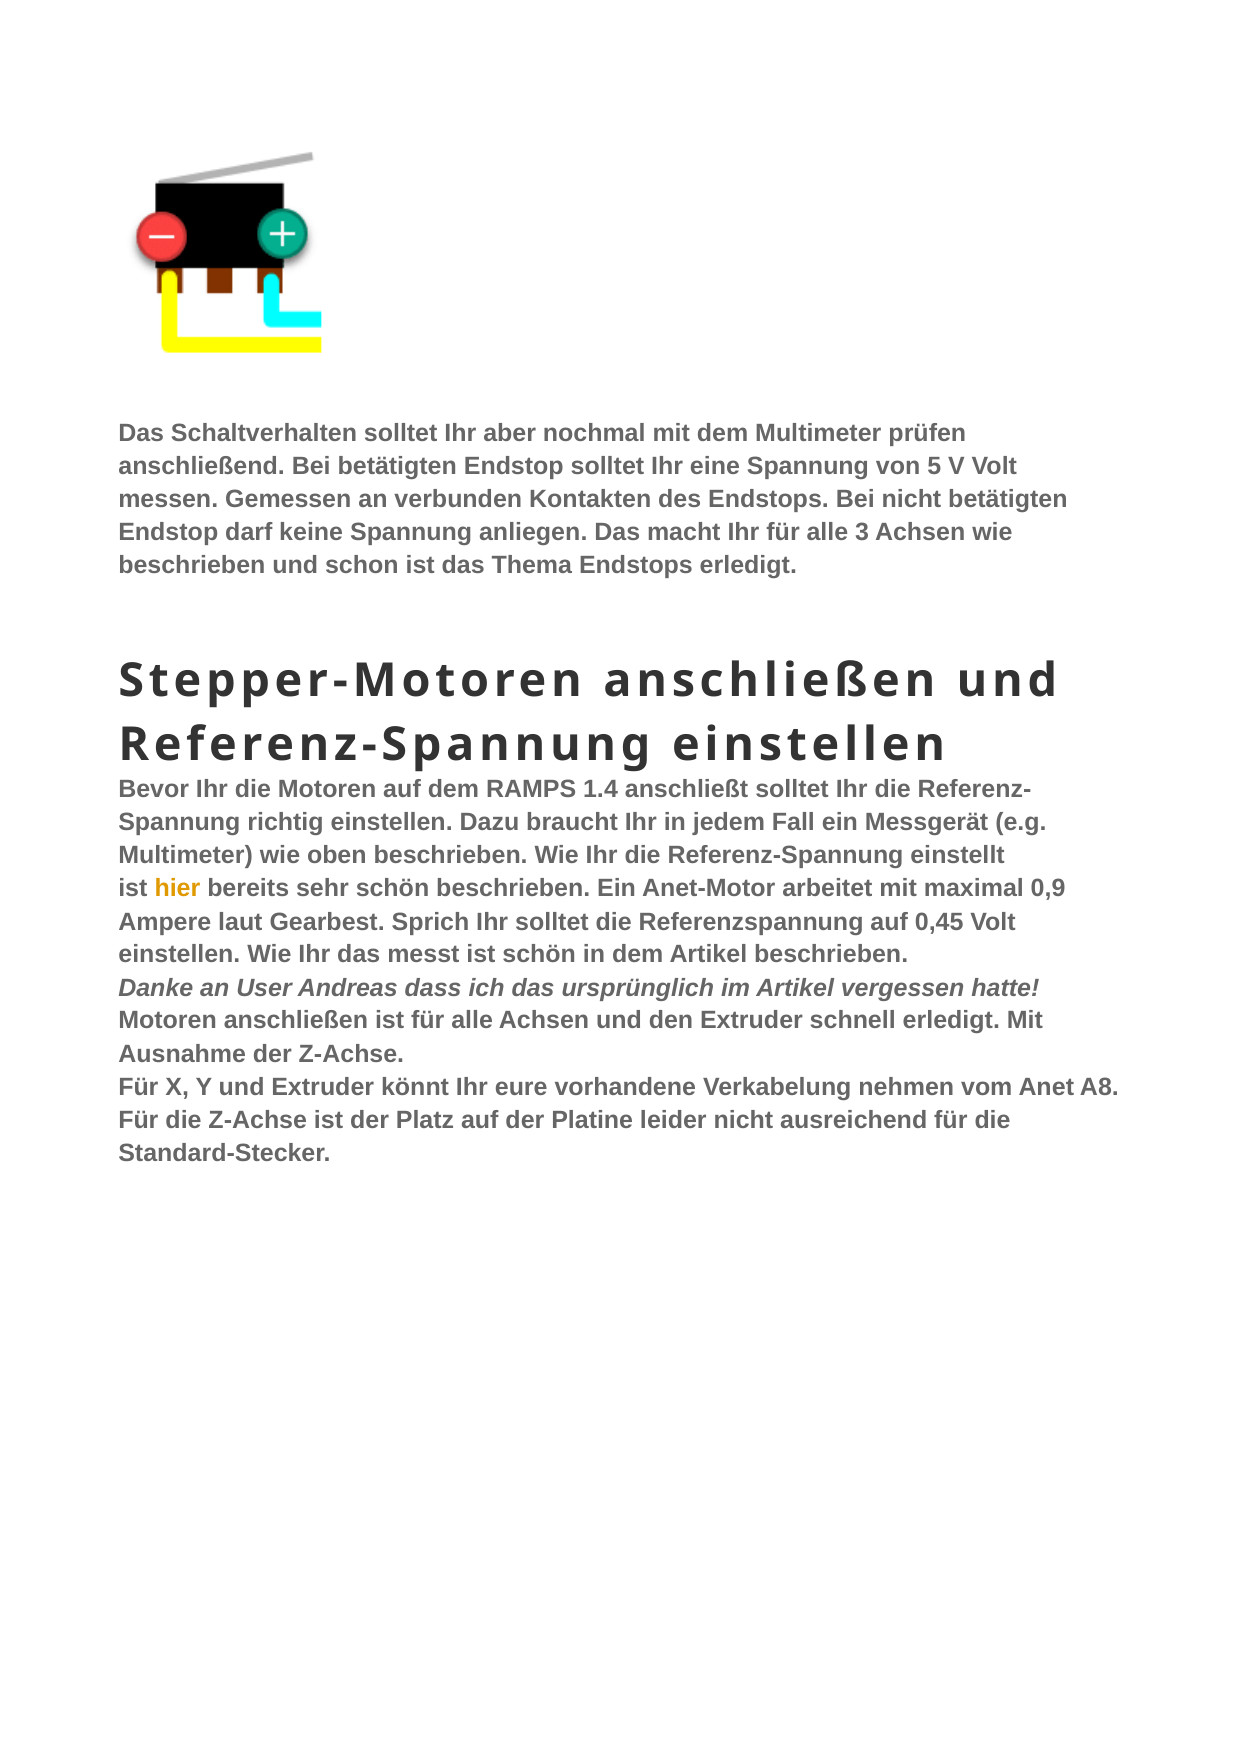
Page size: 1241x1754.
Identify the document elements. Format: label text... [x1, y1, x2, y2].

text Für X, Y und Extruder könnt Ihr eure vorhandene Verkabelung nehmen vom Anet A8. Für die Z-Achse ist der Platz auf der Platine leider nicht ausreichend für die Standard-Stecker. [118, 1072, 1122, 1166]
text Das Schaltverhalten solltet Ihr aber nochmal mit dem Multimeter prüfen anschließend. Bei betätigten Endstop solltet Ihr eine Spannung von 5 V Volt messen. Gemessen an verbunden Kontakten des Endstops. Bei nicht betätigten Endstop darf keine Spannung anliegen. Das macht Ihr für alle 3 Achsen wie beschrieben und schon ist das Thema Endstops erledigt. [118, 418, 1122, 578]
text Bevor Ihr die Motoren auf dem RAMPS 1.4 anschließt solltet Ihr die Referenz-Spannung richtig einstellen. Dazu braucht Ihr in jedem Fall ein Messgerät (e.g. Multimeter) wie oben beschrieben. Wie Ihr die Referenz-Spannung einstellt ist hier bereits sehr schön beschrieben. Ein Anet-Motor arbeitet mit maximal 0,9 Ampere laut Gearbest. Sprich Ihr solltet die Referenzspannung auf 0,45 Volt einstellen. Wie Ihr das messt ist schön in dem Artikel beschrieben. [118, 774, 1122, 968]
text Motoren anschließen ist für alle Achsen und den Extruder schnell erledigt. Mit Ausnahme der Z-Achse. [118, 1006, 1122, 1067]
text Danke an User Andreas dass ich das ursprünglich im Artikel vergessen hatte! [118, 972, 1122, 1001]
subtitle Stepper-Motoren anschließen und Referenz-Spannung einstellen [118, 647, 1122, 774]
picture [118, 118, 322, 414]
